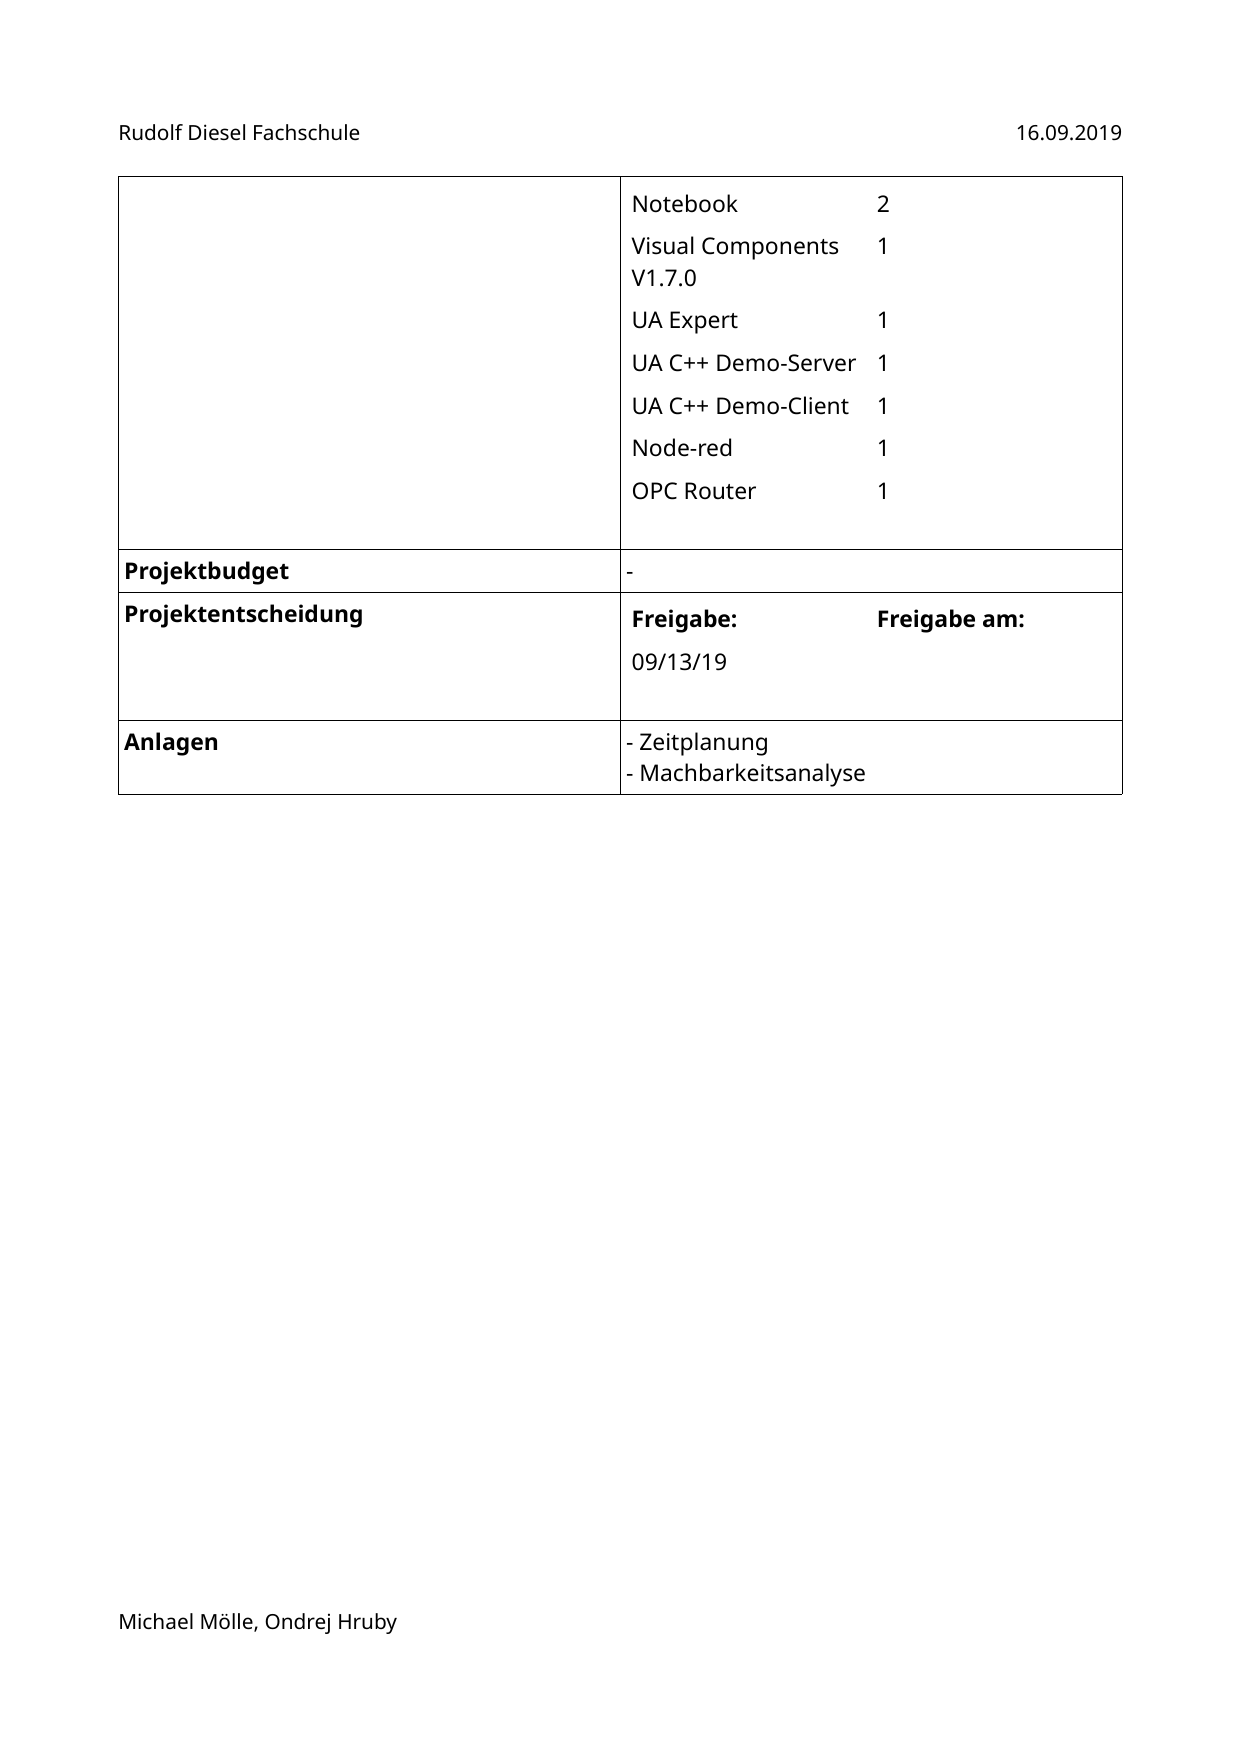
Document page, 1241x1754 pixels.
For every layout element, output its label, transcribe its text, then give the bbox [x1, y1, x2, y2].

table_cell OPC Router [626, 469, 871, 512]
table_cell Projektentscheidung [119, 593, 620, 720]
table_cell 1 [871, 469, 1116, 512]
table_cell UA Expert [626, 299, 871, 341]
table_cell UA C++ Demo-Server [626, 341, 871, 384]
table_cell 1 [871, 384, 1116, 427]
table_cell [871, 640, 1116, 683]
table_cell 1 [871, 299, 1116, 341]
table_cell 1 [871, 341, 1116, 384]
table_cell [119, 177, 620, 549]
table_cell Anlagen [119, 721, 620, 794]
table_cell 1 [871, 427, 1116, 469]
table_cell [621, 593, 1122, 720]
table_cell UA C++ Demo-Client [626, 384, 871, 427]
table_header Freigabe: [626, 598, 871, 640]
table_cell Node-red [626, 427, 871, 469]
table_cell Notebook [626, 182, 871, 224]
table_cell Projektbudget [119, 550, 620, 592]
table_cell - [621, 550, 1122, 592]
table_cell Visual Components V1.7.0 [626, 225, 871, 298]
table_cell - Zeitplanung - Machbarkeitsanalyse [621, 721, 1122, 794]
table_cell 1 [871, 225, 1116, 298]
table_cell 2 [871, 182, 1116, 224]
table_cell 13.09.19 [626, 640, 871, 683]
table_header Freigabe am: [871, 598, 1116, 640]
table_cell [621, 177, 1122, 549]
